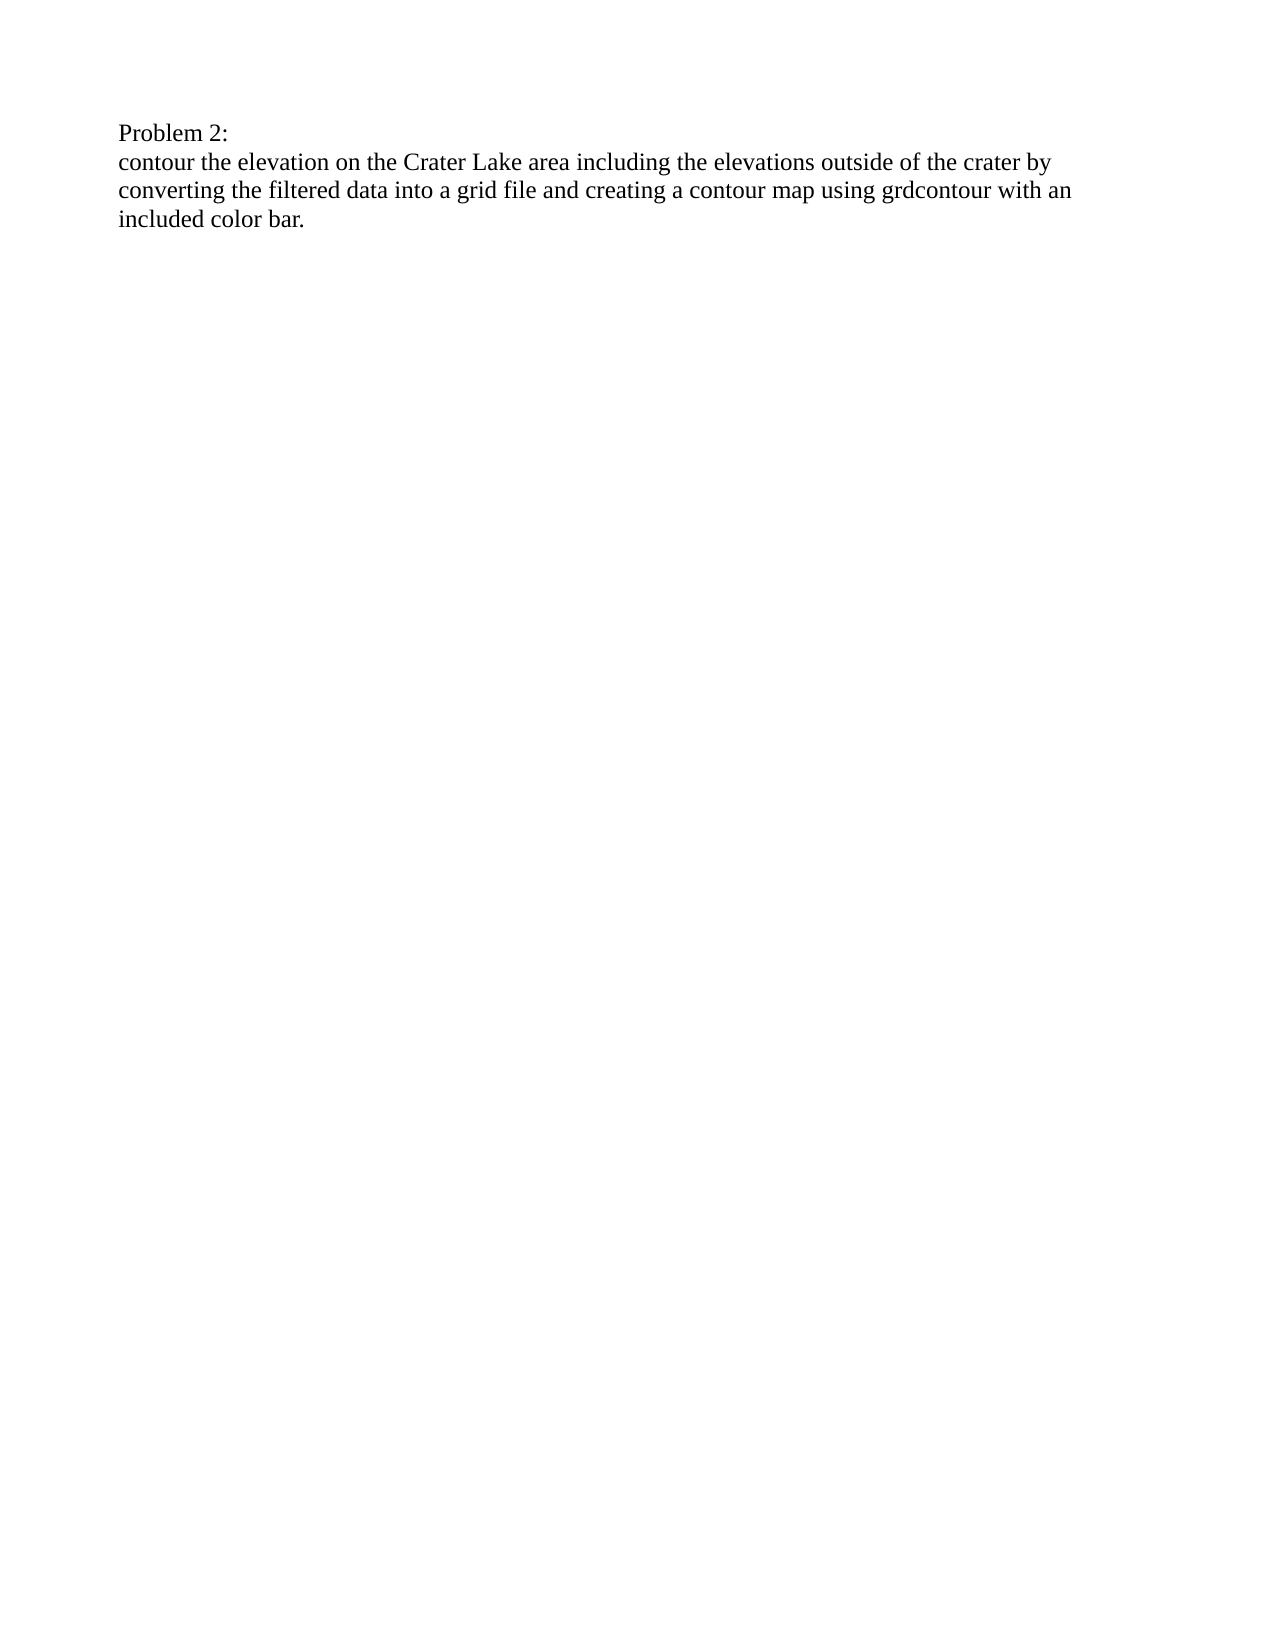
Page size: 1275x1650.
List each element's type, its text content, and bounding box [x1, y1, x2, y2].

text Problem 2: [118, 118, 1157, 147]
text contour the elevation on the Crater Lake area including the elevations outside of the crater by converting the filtered data into a grid file and creating a contour map using grdcontour with an included color bar. [118, 147, 1157, 233]
